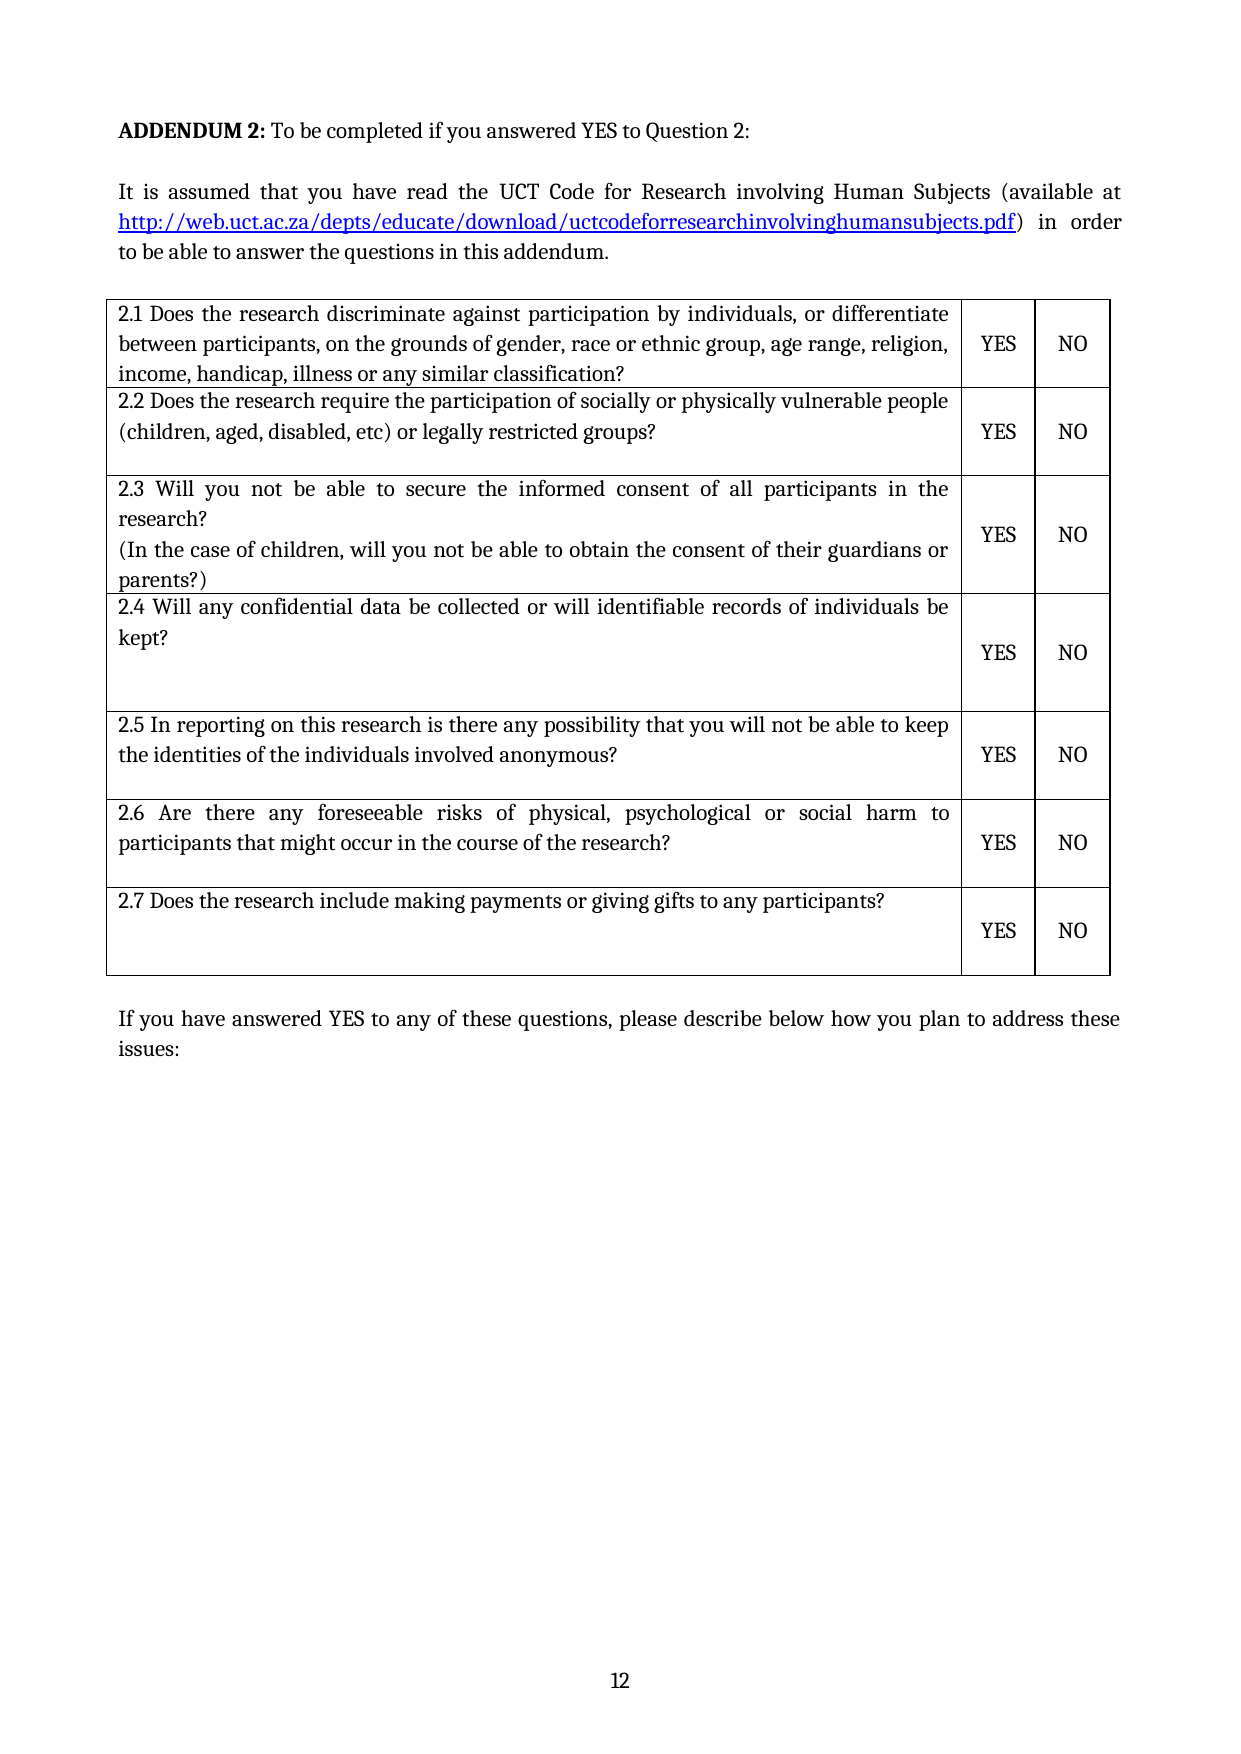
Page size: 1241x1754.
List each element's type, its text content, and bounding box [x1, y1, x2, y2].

text If you have answered YES to any of these questions, please describe below how you plan to address these issues: [118, 1006, 1122, 1062]
table_cell 2.4 Will any confidential data be collected or will identifiable records of individuals be kept? [107, 594, 961, 711]
table_cell NO [1036, 476, 1109, 593]
table_cell NO [1036, 800, 1109, 887]
text It is assumed that you have read the UCT Code for Research involving Human Subjects (available at http://web.uct.ac.za/depts/educate/download/uctcodeforresearchinvolvinghumansubjects.pdf) in order to be able to answer the questions in this addendum. [118, 178, 1122, 265]
table_cell YES [962, 388, 1034, 475]
table_cell YES [962, 800, 1034, 887]
text ADDENDUM 2: To be completed if you answered YES to Question 2: [118, 118, 1122, 144]
table_cell YES [962, 712, 1034, 799]
table_cell YES [962, 888, 1034, 974]
table_cell 2.7 Does the research include making payments or giving gifts to any participants? [107, 888, 961, 974]
table_header 2.1 Does the research discriminate against participation by individuals, or differentiate between participants, on the grounds of gender, race or ethnic group, age range, religion, income, handicap, illness or any similar classification? [107, 300, 961, 387]
table_cell YES [962, 476, 1034, 593]
table_cell 2.5 In reporting on this research is there any possibility that you will not be able to keep the identities of the individuals involved anonymous? [107, 712, 961, 799]
table_cell NO [1036, 594, 1109, 711]
table_cell 2.2 Does the research require the participation of socially or physically vulnerable people (children, aged, disabled, etc) or legally restricted groups? [107, 388, 961, 475]
table_cell NO [1036, 712, 1109, 799]
table_cell 2.3 Will you not be able to secure the informed consent of all participants in the research? (In the case of children, will you not be able to obtain the consent of their guardians or parents?) [107, 476, 961, 593]
table_header YES [962, 300, 1034, 387]
table_cell 2.6 Are there any foreseeable risks of physical, psychological or social harm to participants that might occur in the course of the research? [107, 800, 961, 887]
table_cell NO [1036, 888, 1109, 974]
table_header NO [1036, 300, 1109, 387]
table_cell YES [962, 594, 1034, 711]
table_cell NO [1036, 388, 1109, 475]
